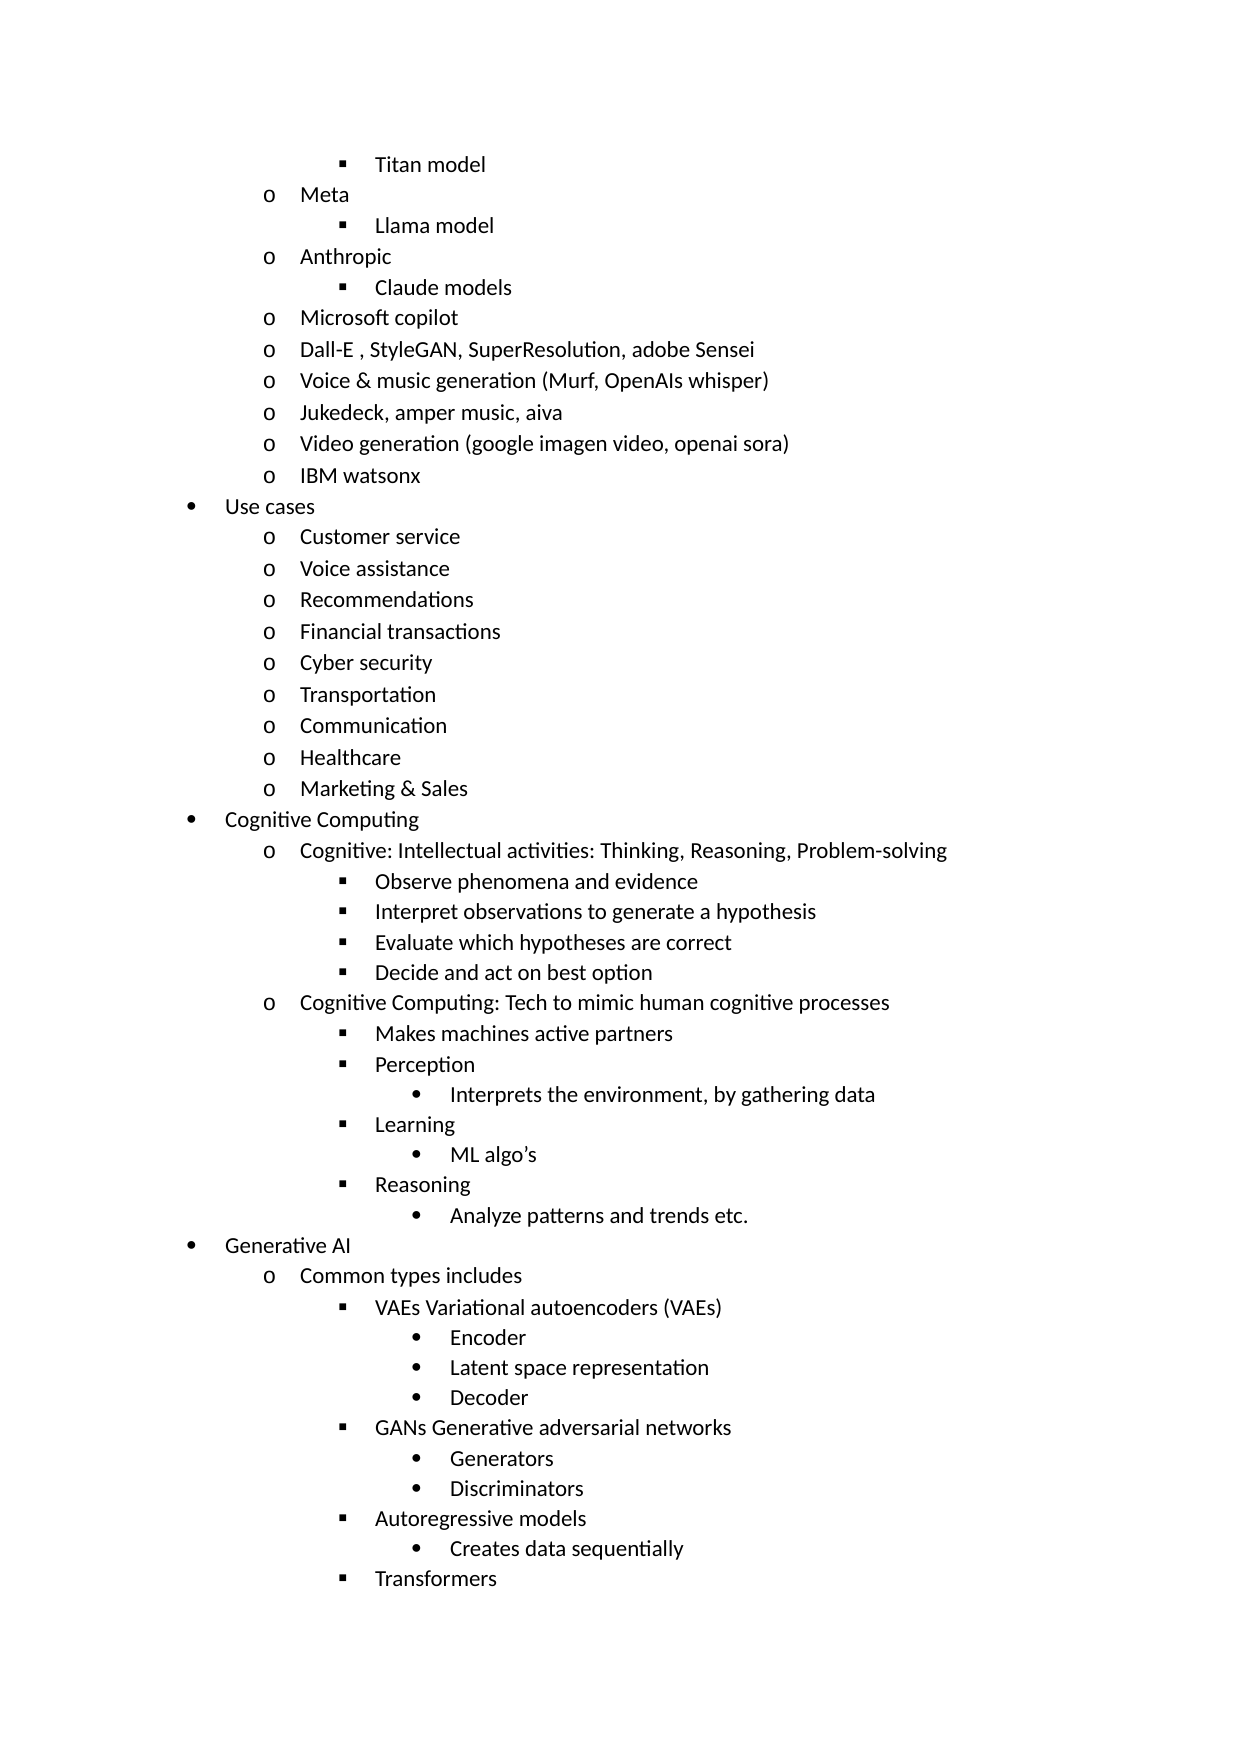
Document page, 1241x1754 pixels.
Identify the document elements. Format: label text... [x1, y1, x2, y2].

list IBM watsonx [262, 461, 1090, 490]
list Autoregressive models [337, 1504, 1090, 1532]
list Communication [262, 711, 1090, 740]
list Financial transactions [262, 617, 1090, 646]
list Discriminators [412, 1474, 1090, 1502]
list Generative AI [187, 1231, 1090, 1259]
list Creates data sequentially [412, 1534, 1090, 1562]
list GANs Generative adversarial networks [337, 1413, 1090, 1442]
list Transportation [262, 680, 1090, 709]
list Use cases [187, 492, 1090, 520]
list Interprets the environment, by gathering data [412, 1080, 1090, 1108]
list Evaluate which hypotheses are correct [337, 928, 1090, 956]
list Observe phenomena and evidence [337, 867, 1090, 895]
list Voice assistance [262, 554, 1090, 583]
list Video generation (google imagen video, openai sora) [262, 429, 1090, 458]
list Microsoft copilot [262, 303, 1090, 333]
list Customer service [262, 522, 1090, 552]
list Meta [262, 180, 1090, 209]
list Voice & music generation (Murf, OpenAIs whisper) [262, 366, 1090, 396]
list VAEs Variational autoencoders (VAEs) [337, 1293, 1090, 1321]
list Dall-E , StyleGAN, SuperResolution, adobe Sensei [262, 335, 1090, 364]
list Healthcare [262, 743, 1090, 772]
list Marketing & Sales [262, 774, 1090, 803]
list Cyber security [262, 648, 1090, 677]
list Jukedeck, amper music, aiva [262, 398, 1090, 427]
list Decide and act on best option [337, 958, 1090, 986]
list ML algo’s [412, 1140, 1090, 1168]
list Transformers [337, 1564, 1090, 1593]
list Reasoning [337, 1171, 1090, 1199]
list Cognitive Computing: Tech to mimic human cognitive processes [262, 988, 1090, 1017]
list Analyze patterns and trends etc. [412, 1201, 1090, 1229]
list Makes machines active partners [337, 1019, 1090, 1048]
list Cognitive: Intellectual activities: Thinking, Reasoning, Problem-solving [262, 836, 1090, 865]
list Recommendations [262, 585, 1090, 614]
list Claude models [337, 273, 1090, 301]
list Common types includes [262, 1261, 1090, 1290]
list Learning [337, 1110, 1090, 1138]
list Encoder [412, 1323, 1090, 1351]
list Anthropic [262, 242, 1090, 271]
list Titan model [337, 150, 1090, 178]
list Llama model [337, 212, 1090, 240]
list Perception [337, 1050, 1090, 1078]
list Decoder [412, 1383, 1090, 1411]
list Interpret observations to generate a hypothesis [337, 897, 1090, 926]
list Latent space representation [412, 1353, 1090, 1381]
list Cognitive Computing [187, 806, 1090, 834]
list Generators [412, 1444, 1090, 1472]
